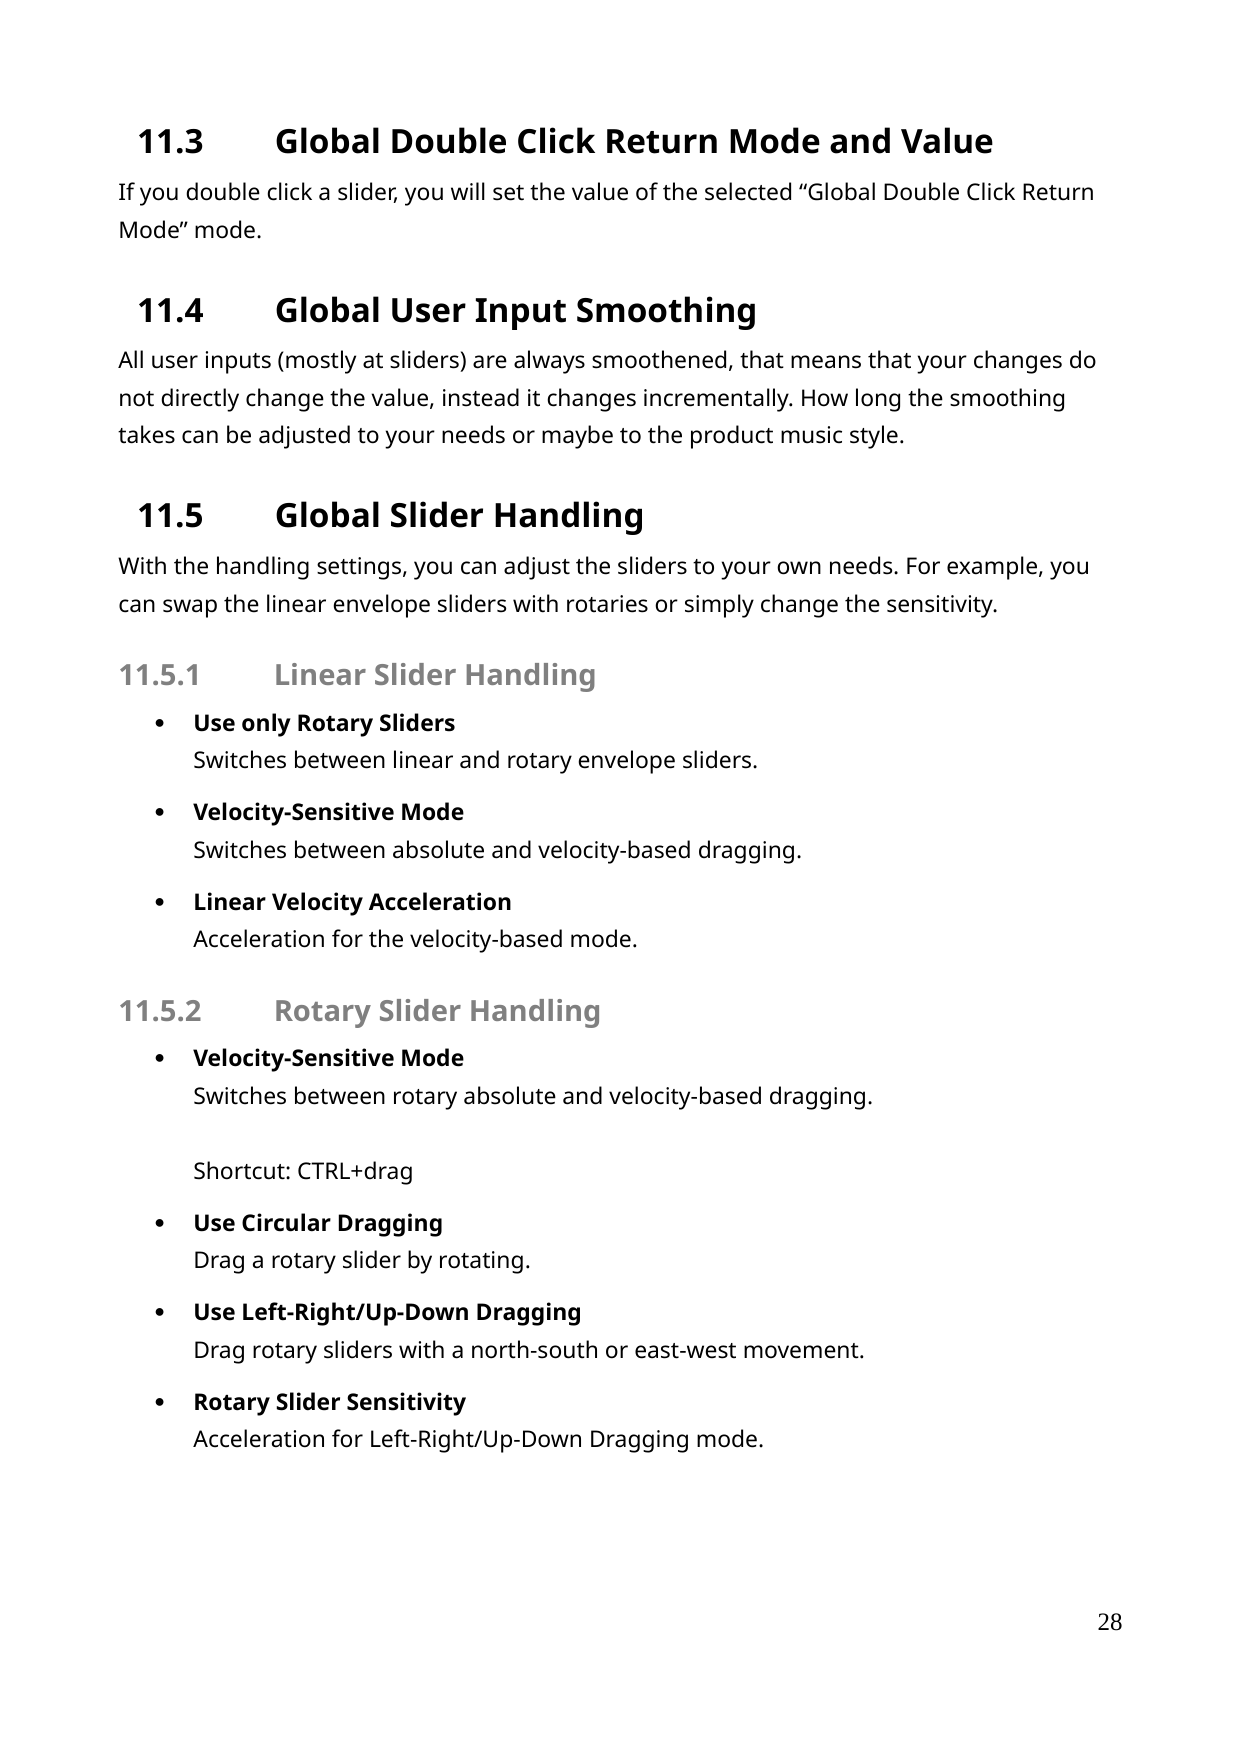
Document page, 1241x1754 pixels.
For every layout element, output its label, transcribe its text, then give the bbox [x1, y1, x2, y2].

subtitle Linear Slider Handling [118, 654, 1122, 694]
subtitle Global Double Click Return Mode and Value [137, 118, 1122, 163]
list Linear Velocity Acceleration Acceleration for the velocity-based mode. [156, 886, 1122, 954]
list Velocity-Sensitive Mode Switches between rotary absolute and velocity-based dragging. Shortcut: CTRL+drag [156, 1042, 1122, 1186]
text All user inputs (mostly at sliders) are always smoothened, that means that your changes do not directly change the value, instead it changes incrementally. How long the smoothing takes can be adjusted to your needs or maybe to the product music style. [118, 344, 1122, 451]
text If you double click a slider, you will set the value of the selected “Global Double Click Return Mode” mode. [118, 176, 1122, 245]
subtitle Global Slider Handling [137, 492, 1122, 538]
list Velocity-Sensitive Mode Switches between absolute and velocity-based dragging. [156, 796, 1122, 865]
list Rotary Slider Sensitivity Acceleration for Left-Right/Up-Down Dragging mode. [156, 1386, 1122, 1454]
list Use Left-Right/Up-Down Dragging Drag rotary sliders with a north-south or east-west movement. [156, 1296, 1122, 1365]
list Use Circular Dragging Drag a rotary slider by rotating. [156, 1207, 1122, 1275]
subtitle Global User Input Smoothing [137, 286, 1122, 332]
subtitle Rotary Slider Handling [118, 990, 1122, 1029]
list Use only Rotary Sliders Switches between linear and rotary envelope sliders. [156, 707, 1122, 775]
text With the handling settings, you can adjust the sliders to your own needs. For example, you can swap the linear envelope sliders with rotaries or simply change the sensitivity. [118, 550, 1122, 619]
